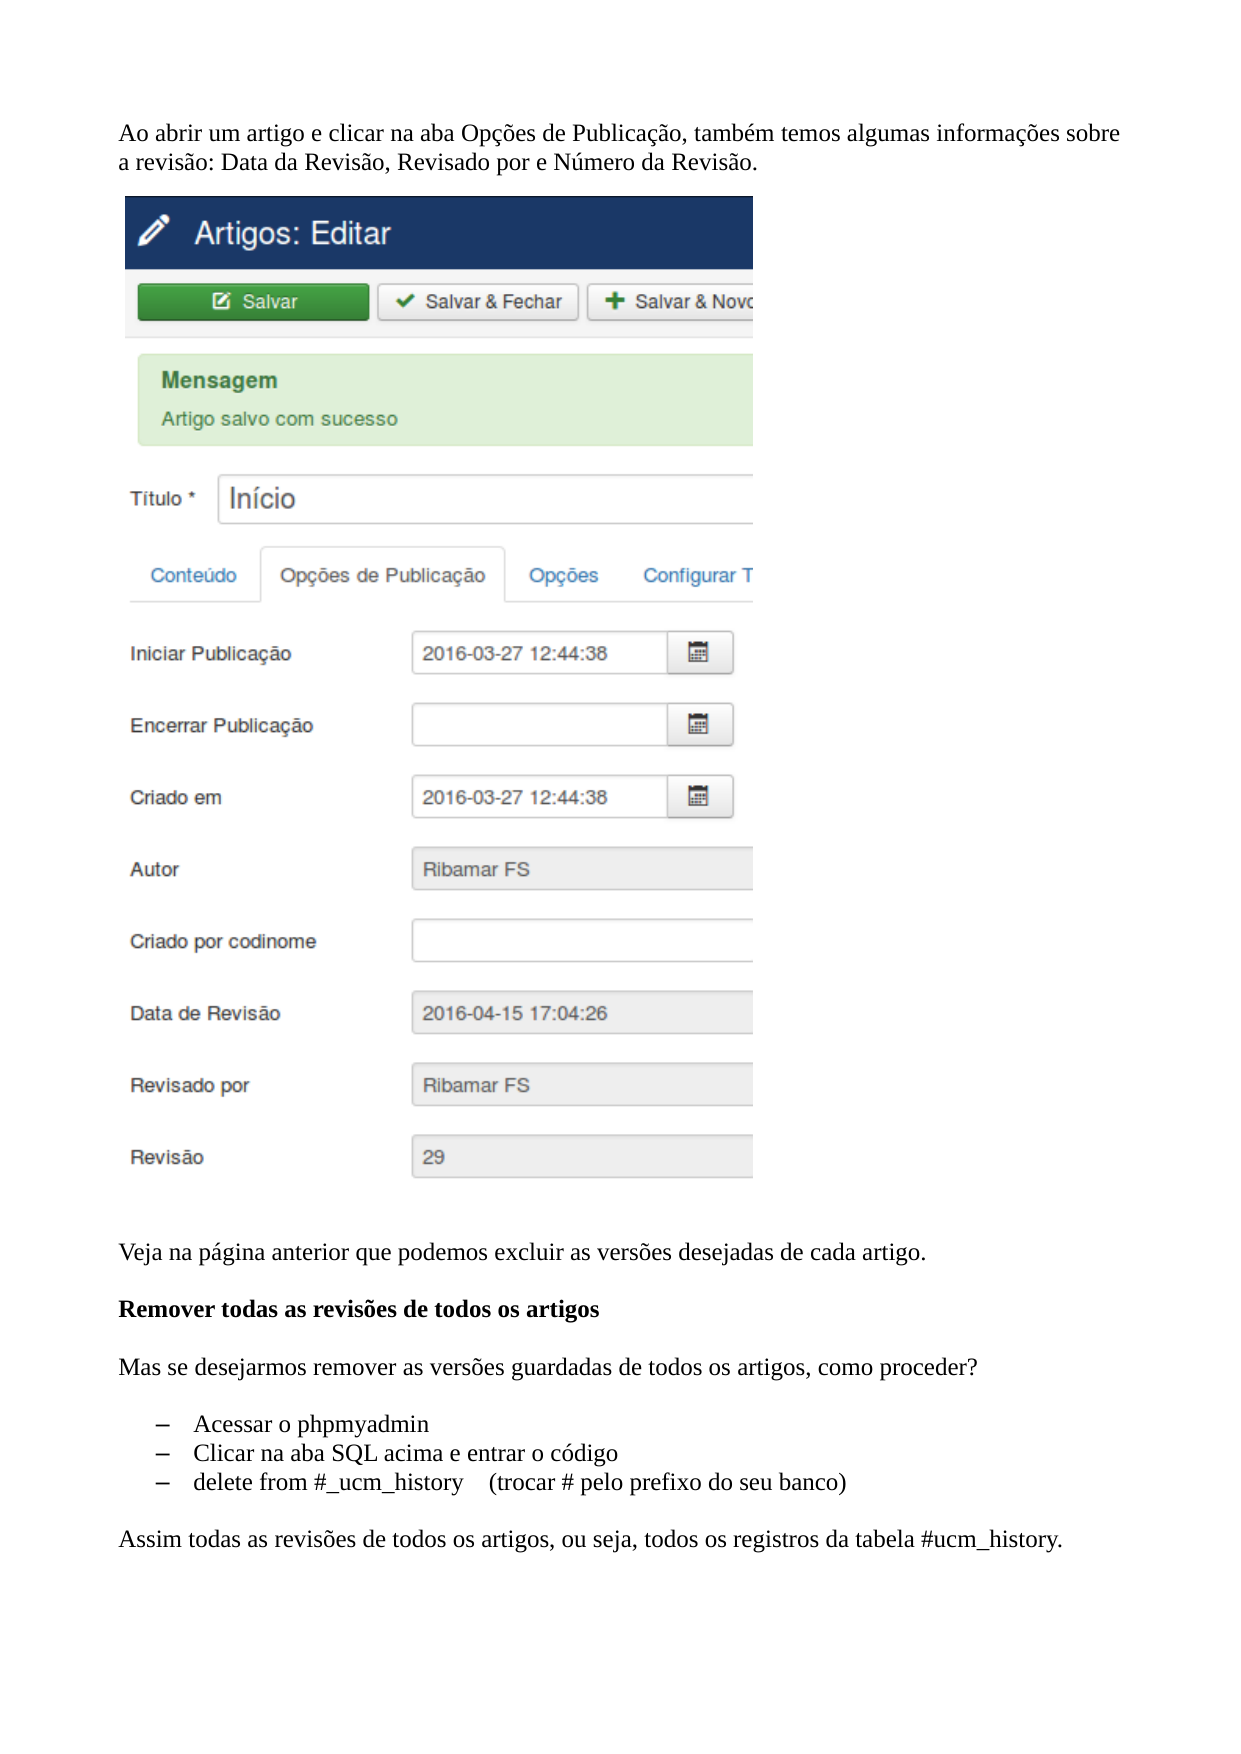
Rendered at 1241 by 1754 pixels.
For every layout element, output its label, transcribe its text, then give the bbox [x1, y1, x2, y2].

text Assim todas as revisões de todos os artigos, ou seja, todos os registros da tabela #ucm_history. [118, 1524, 1122, 1553]
list Acessar o phpmyadmin [156, 1409, 1122, 1438]
picture [125, 196, 753, 1180]
text Mas se desejarmos remover as versões guardadas de todos os artigos, como proceder? [118, 1352, 1122, 1381]
text Veja na página anterior que podemos excluir as versões desejadas de cada artigo. [118, 1237, 1122, 1266]
list delete from #_ucm_history (trocar # pelo prefixo do seu banco) [156, 1467, 1122, 1496]
text Remover todas as revisões de todos os artigos [118, 1294, 1122, 1323]
list Clicar na aba SQL acima e entrar o código [156, 1438, 1122, 1467]
text Ao abrir um artigo e clicar na aba Opções de Publicação, também temos algumas informações sobre a revisão: Data da Revisão, Revisado por e Número da Revisão. [118, 118, 1122, 176]
